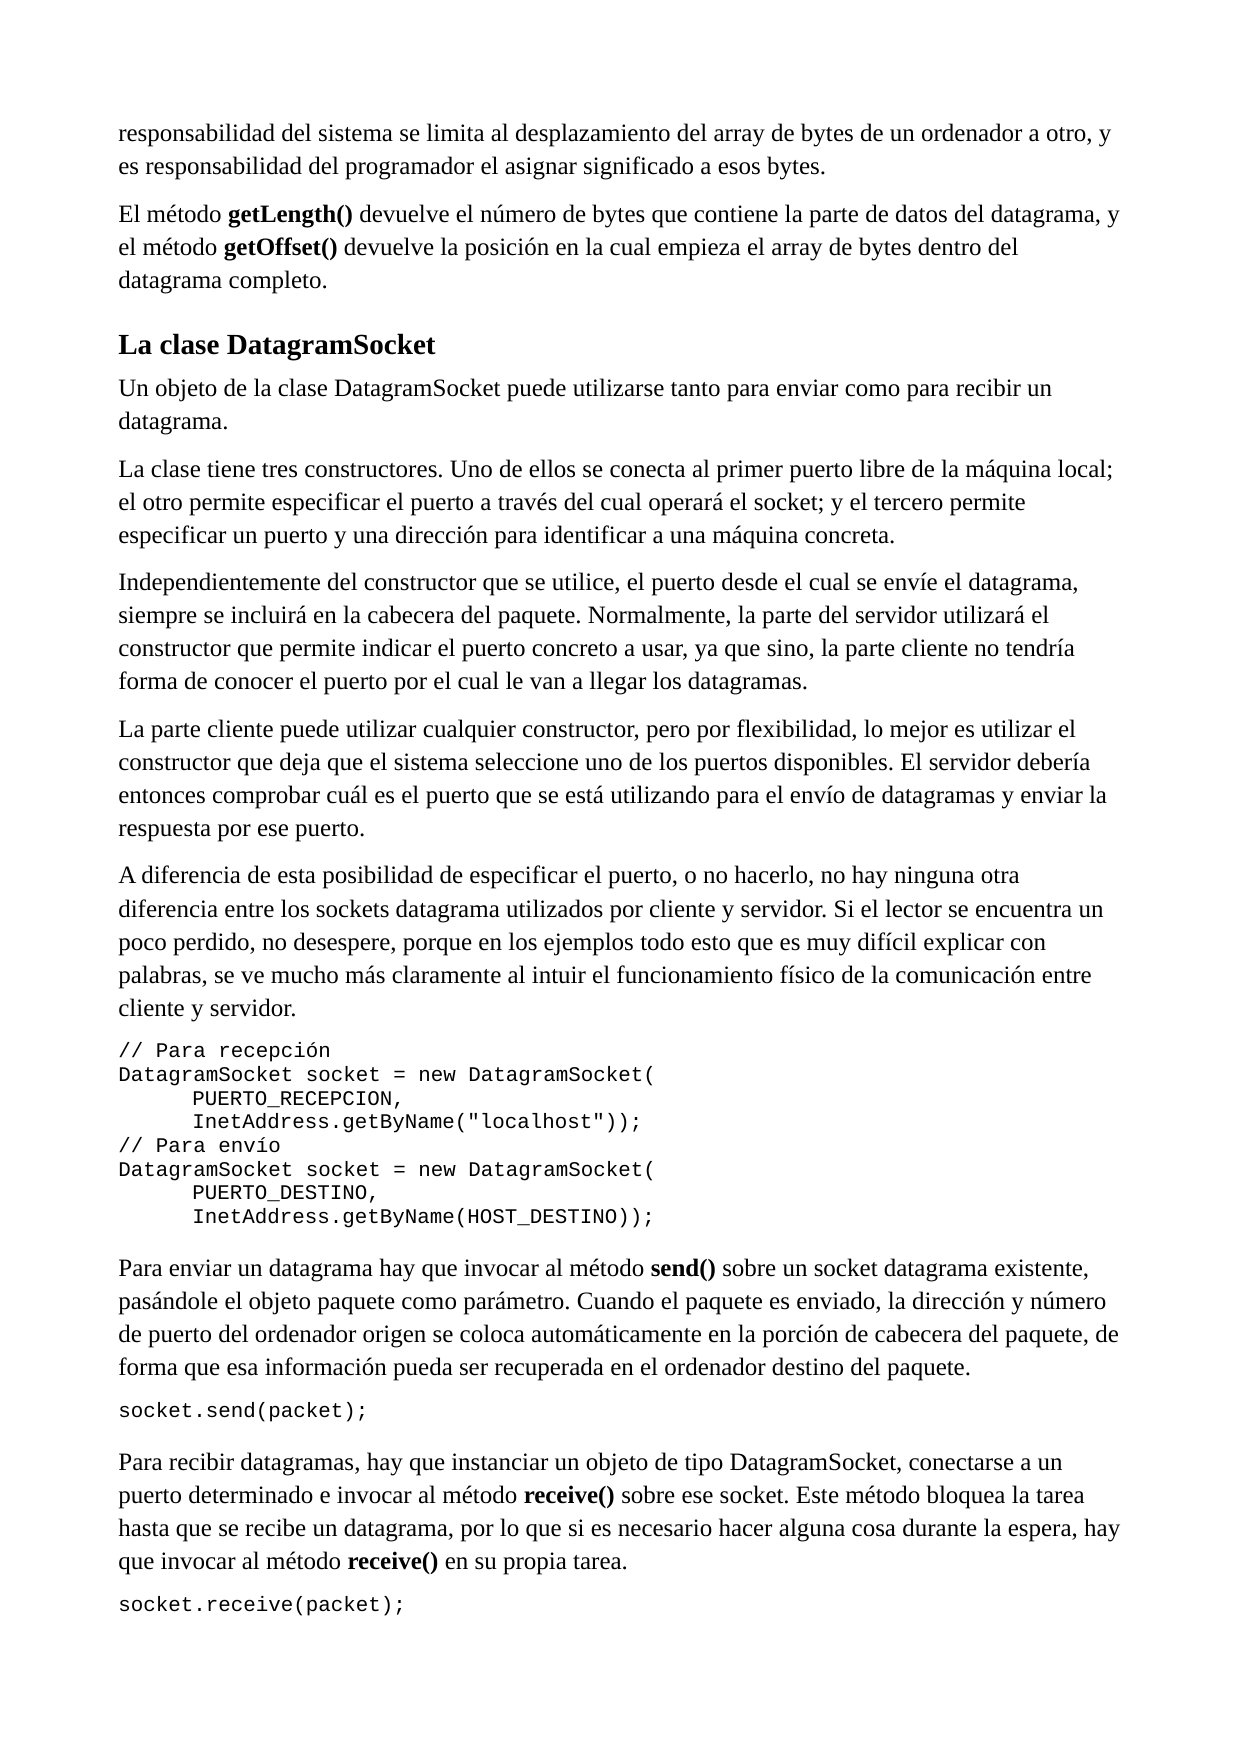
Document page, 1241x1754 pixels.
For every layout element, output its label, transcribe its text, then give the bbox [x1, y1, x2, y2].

text Para enviar un datagrama hay que invocar al método send() sobre un socket datagrama existente, pasándole el objeto paquete como parámetro. Cuando el paquete es enviado, la dirección y número de puerto del ordenador origen se coloca automáticamente en la porción de cabecera del paquete, de forma que esa información pueda ser recuperada en el ordenador destino del paquete. [118, 1253, 1122, 1381]
text Independientemente del constructor que se utilice, el puerto desde el cual se envíe el datagrama, siempre se incluirá en la cabecera del paquete. Normalmente, la parte del servidor utilizará el constructor que permite indicar el puerto concreto a usar, ya que sino, la parte cliente no tendría forma de conocer el puerto por el cual le van a llegar los datagramas. [118, 567, 1122, 695]
text Un objeto de la clase DatagramSocket puede utilizarse tanto para enviar como para recibir un datagrama. [118, 373, 1122, 435]
text A diferencia de esta posibilidad de especificar el puerto, o no hacerlo, no hay ninguna otra diferencia entre los sockets datagrama utilizados por cliente y servidor. Si el lector se encuentra un poco perdido, no desespere, porque en los ejemplos todo esto que es muy difícil explicar con palabras, se ve mucho más claramente al intuir el funcionamiento físico de la comunicación entre cliente y servidor. [118, 861, 1122, 1021]
text responsabilidad del sistema se limita al desplazamiento del array de bytes de un ordenador a otro, y es responsabilidad del programador el asignar significado a esos bytes. [118, 118, 1122, 180]
text DatagramSocket socket = new DatagramSocket( [118, 1064, 1122, 1088]
text PUERTO_DESTINO, [118, 1182, 1122, 1206]
text DatagramSocket socket = new DatagramSocket( [118, 1158, 1122, 1182]
text La parte cliente puede utilizar cualquier constructor, pero por flexibilidad, lo mejor es utilizar el constructor que deja que el sistema seleccione uno de los puertos disponibles. El servidor debería entonces comprobar cuál es el puerto que se está utilizando para el envío de datagramas y enviar la respuesta por ese puerto. [118, 714, 1122, 842]
text El método getLength() devuelve el número de bytes que contiene la parte de datos del datagrama, y el método getOffset() devuelve la posición en la cual empieza el array de bytes dentro del datagrama completo. [118, 199, 1122, 293]
text InetAddress.getByName("localhost")); [118, 1111, 1122, 1135]
text Para recibir datagramas, hay que instanciar un objeto de tipo DatagramSocket, conectarse a un puerto determinado e invocar al método receive() sobre ese socket. Este método bloquea la tarea hasta que se recibe un datagrama, por lo que si es necesario hacer alguna cosa durante la espera, hay que invocar al método receive() en su propia tarea. [118, 1447, 1122, 1575]
text InetAddress.getByName(HOST_DESTINO)); [118, 1206, 1122, 1229]
text socket.receive(packet); [118, 1594, 1122, 1617]
text // Para recepción [118, 1040, 1122, 1064]
text // Para envío [118, 1135, 1122, 1158]
subtitle La clase DatagramSocket [118, 327, 1122, 361]
text socket.send(packet); [118, 1400, 1122, 1423]
text PUERTO_RECEPCION, [118, 1088, 1122, 1111]
text La clase tiene tres constructores. Uno de ellos se conecta al primer puerto libre de la máquina local; el otro permite especificar el puerto a través del cual operará el socket; y el tercero permite especificar un puerto y una dirección para identificar a una máquina concreta. [118, 454, 1122, 548]
